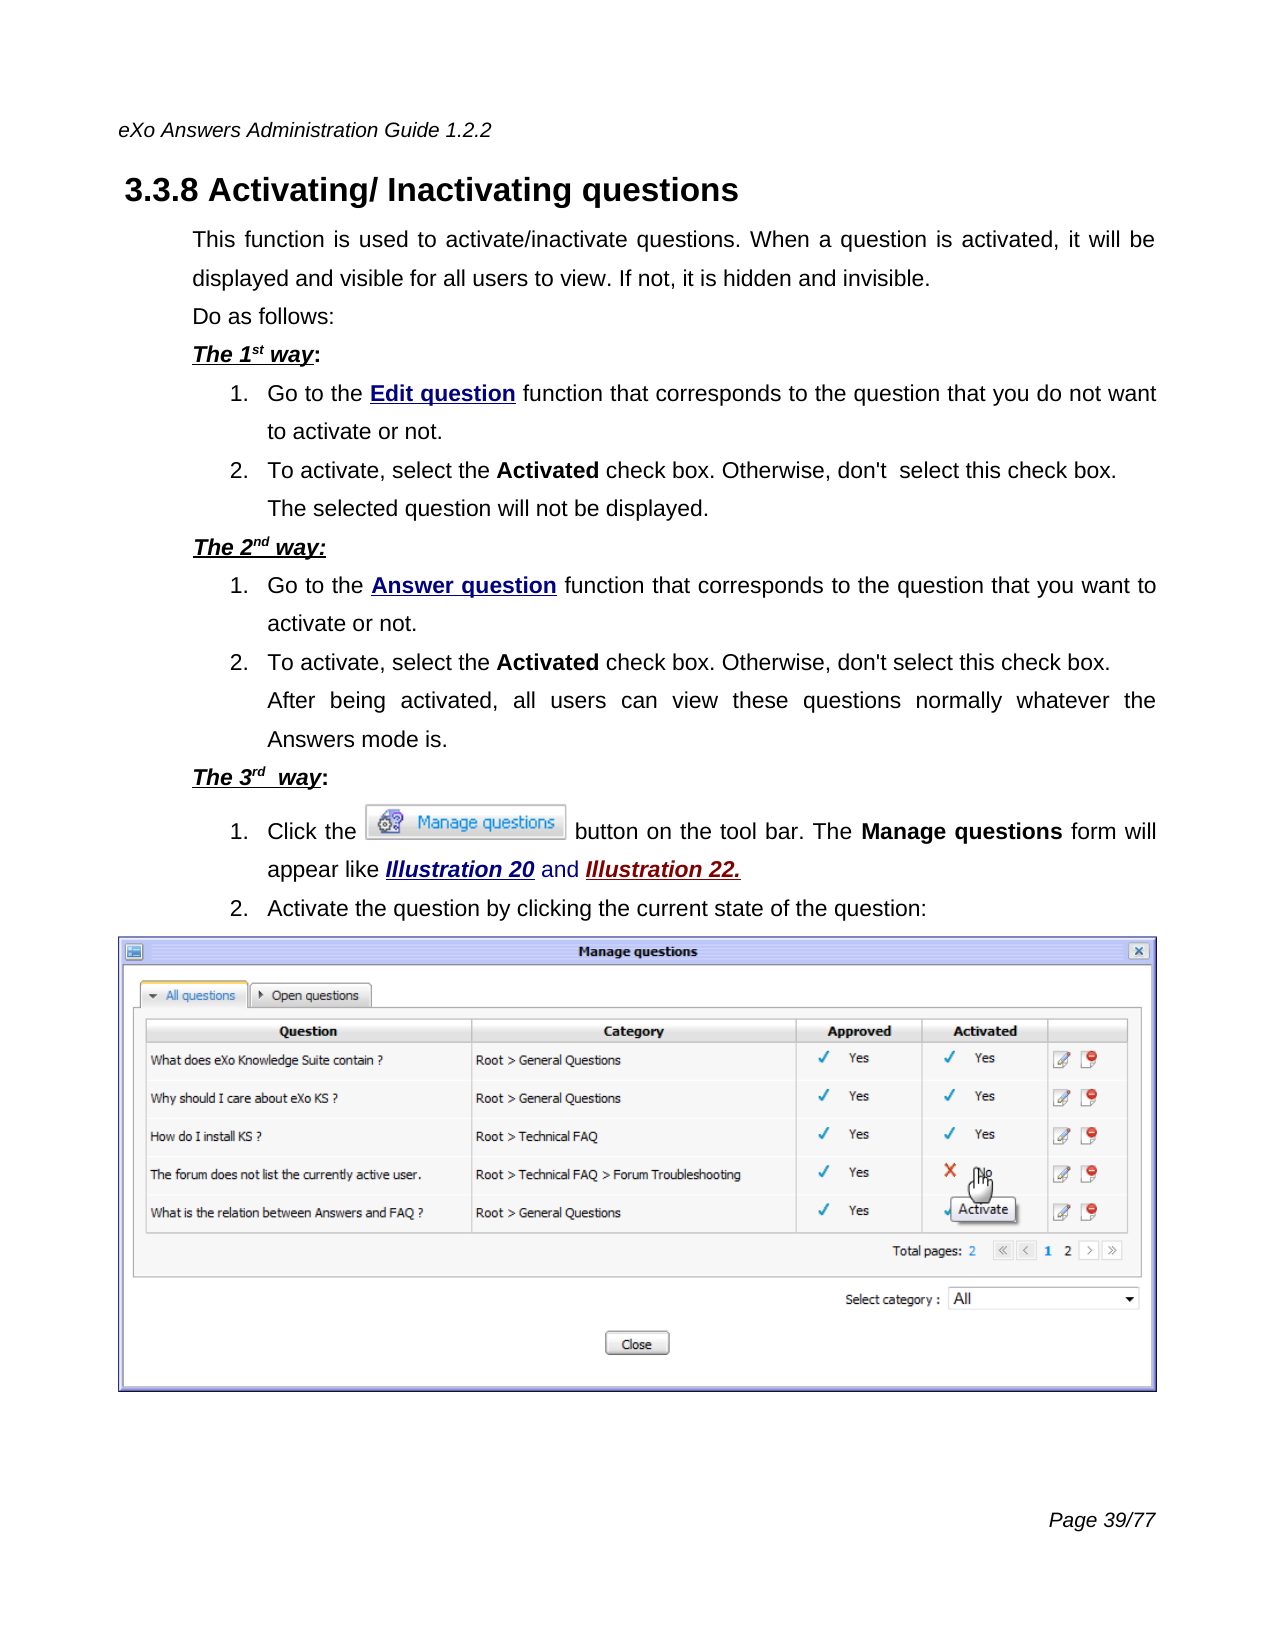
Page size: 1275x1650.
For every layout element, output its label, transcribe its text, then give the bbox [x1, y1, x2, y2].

text Do as follows: [192, 304, 1157, 329]
list Click the button on the tool bar. The Manage questions form will appear like Illustration 20 and Illustration 22. [229, 803, 1157, 883]
list Activate the question by clicking the current state of the question: [229, 895, 1157, 921]
text This function is used to activate/inactivate questions. When a question is activated, it will be displayed and visible for all users to view. If not, it is hidden and invisible. [192, 227, 1157, 291]
list The 2nd way: [156, 534, 1157, 560]
list Go to the Edit question function that corresponds to the question that you do not want to activate or not. [229, 381, 1157, 444]
picture [364, 803, 567, 840]
text The 3rd way: [192, 765, 1157, 791]
subtitle Activating/ Inactivating questions [124, 171, 1157, 208]
list After being activated, all users can view these questions normally whatever the Answers mode is. [229, 688, 1157, 752]
list To activate, select the Activated check box. Otherwise, don't select this check box. [229, 457, 1157, 483]
list The selected question will not be displayed. [229, 496, 1157, 521]
list Go to the Answer question function that corresponds to the question that you want to activate or not. [229, 573, 1157, 637]
picture [118, 933, 1157, 1392]
text The 1st way: [192, 342, 1157, 368]
list To activate, select the Activated check box. Otherwise, don't select this check box. [229, 649, 1157, 675]
